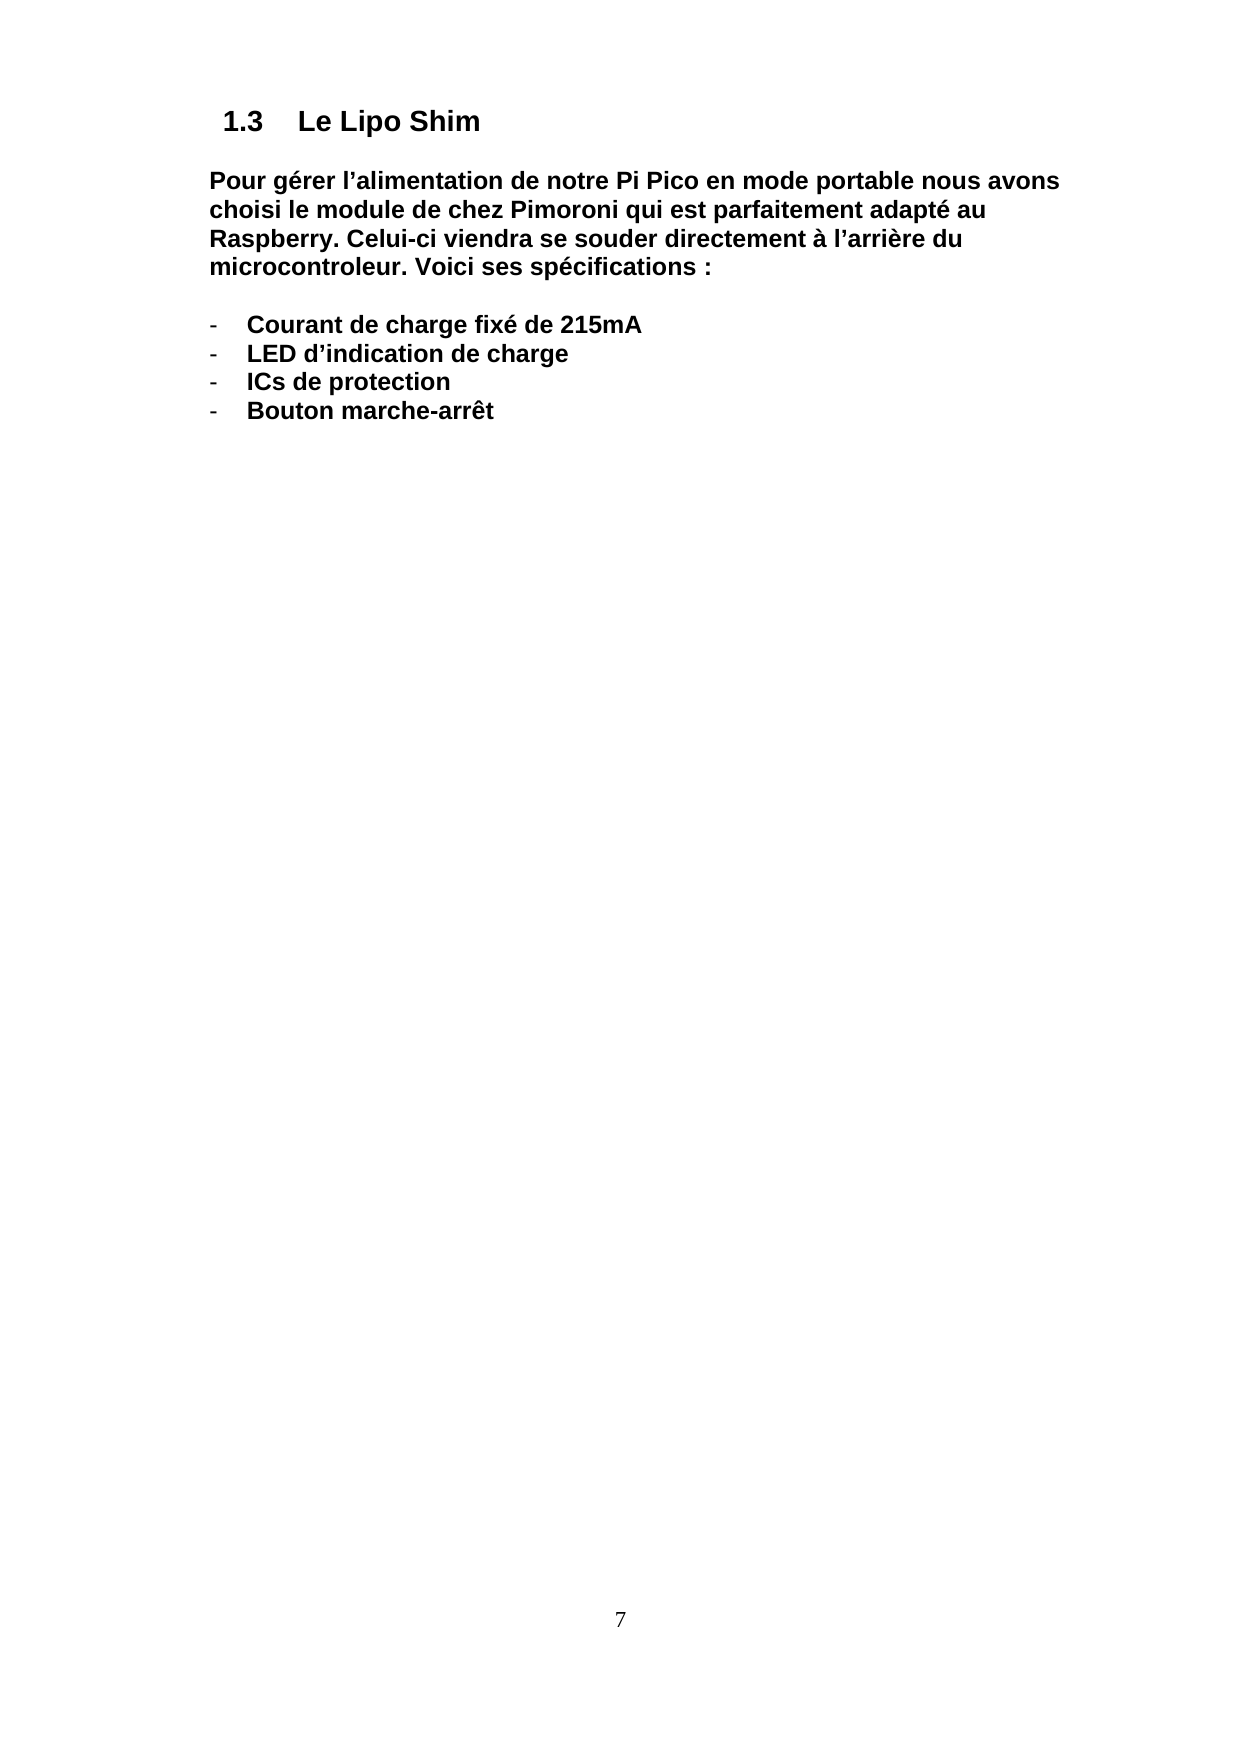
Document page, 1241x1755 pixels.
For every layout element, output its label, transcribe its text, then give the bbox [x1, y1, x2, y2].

list LED d’indication de charge [209, 338, 1093, 367]
list Le Lipo Shim [223, 104, 1093, 137]
list Pour gérer l’alimentation de notre Pi Pico en mode portable nous avons choisi le module de chez Pimoroni qui est parfaitement adapté au Raspberry. Celui-ci viendra se souder directement à l’arrière du microcontroleur. Voici ses spécifications : [209, 166, 1093, 281]
list ICs de protection [209, 367, 1093, 396]
list Bouton marche-arrêt [209, 396, 1093, 425]
list Courant de charge fixé de 215mA [209, 310, 1093, 338]
